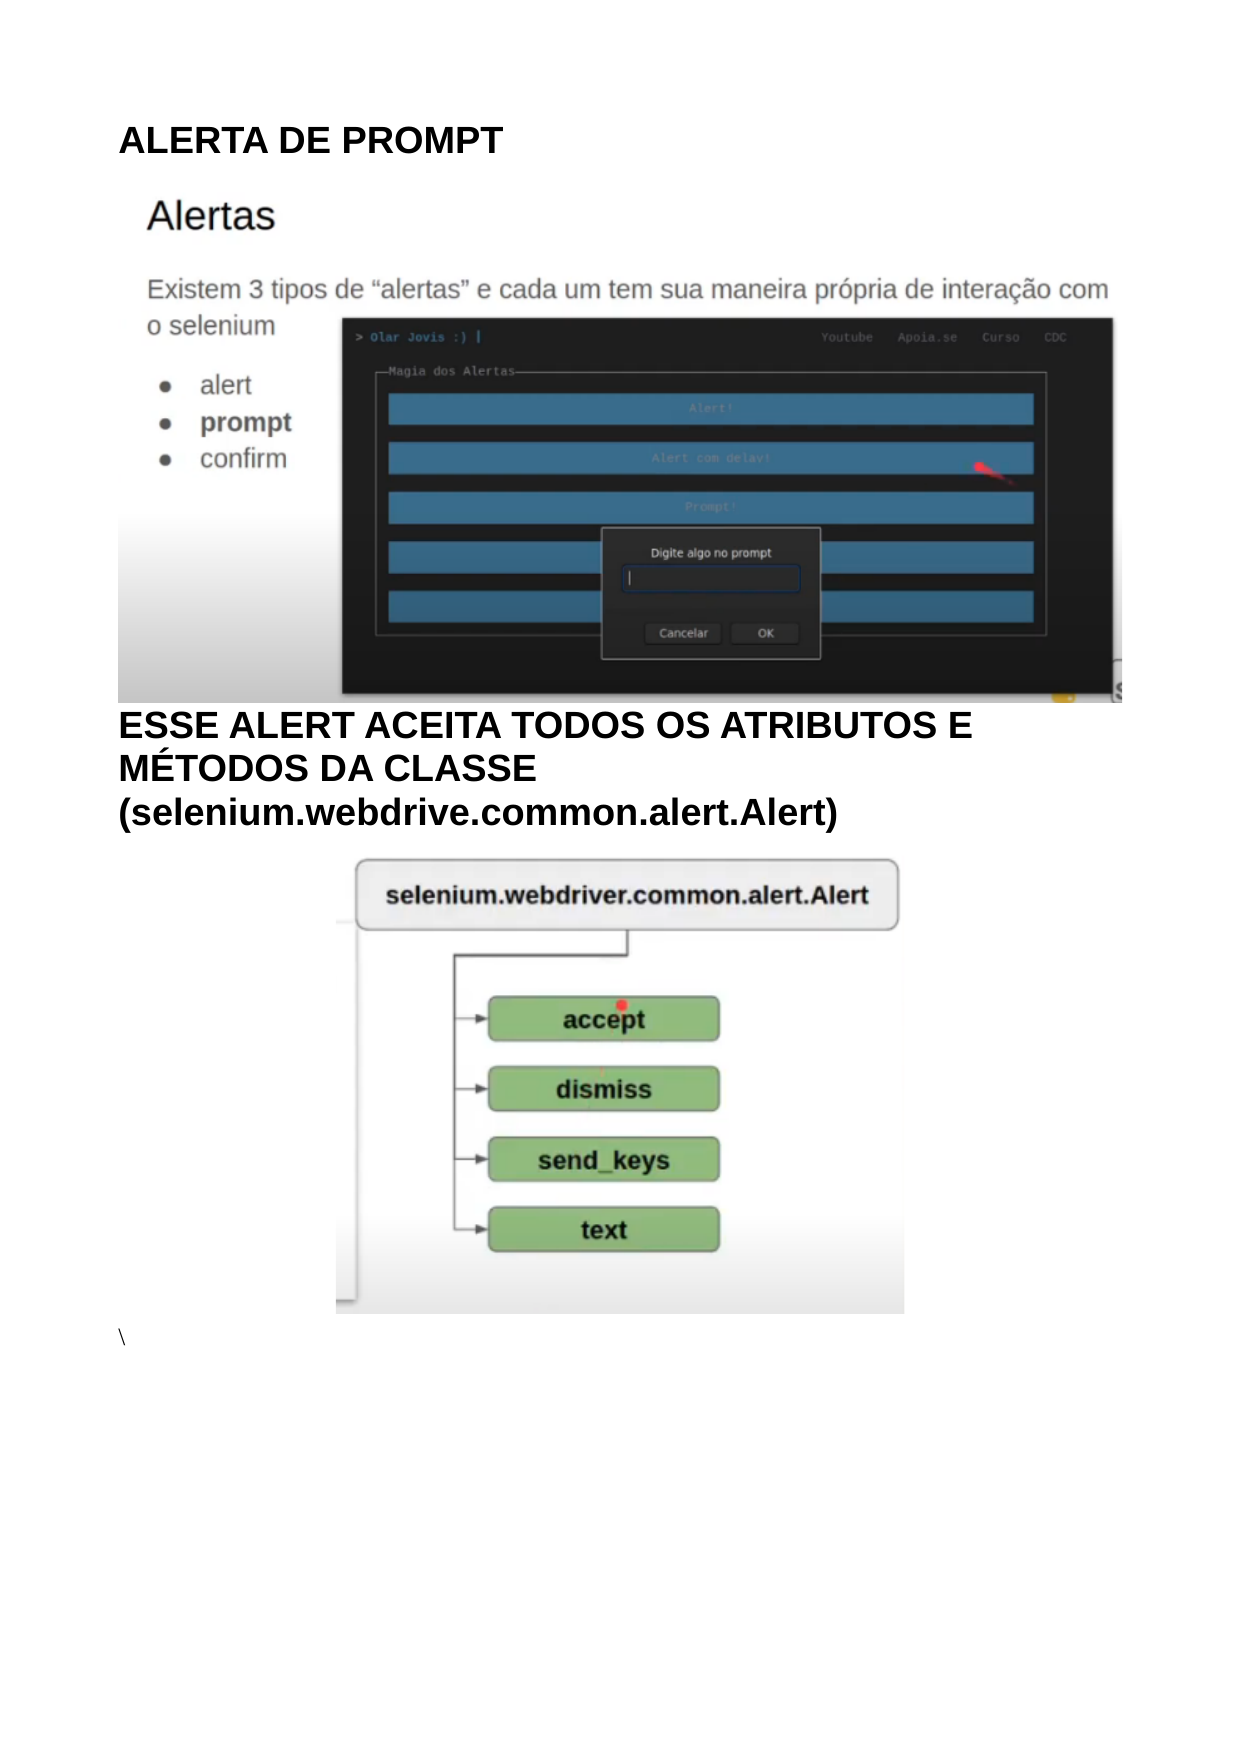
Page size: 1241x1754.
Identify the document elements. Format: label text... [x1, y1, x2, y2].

text \ [118, 1322, 1122, 1351]
picture [335, 846, 905, 1314]
subtitle ESSE ALERT ACEITA TODOS OS ATRIBUTOS E MÉTODOS DA CLASSE (selenium.webdrive.common.alert.Alert) [118, 703, 1122, 833]
picture [118, 174, 1123, 703]
subtitle ALERTA DE PROMPT [118, 118, 1122, 162]
